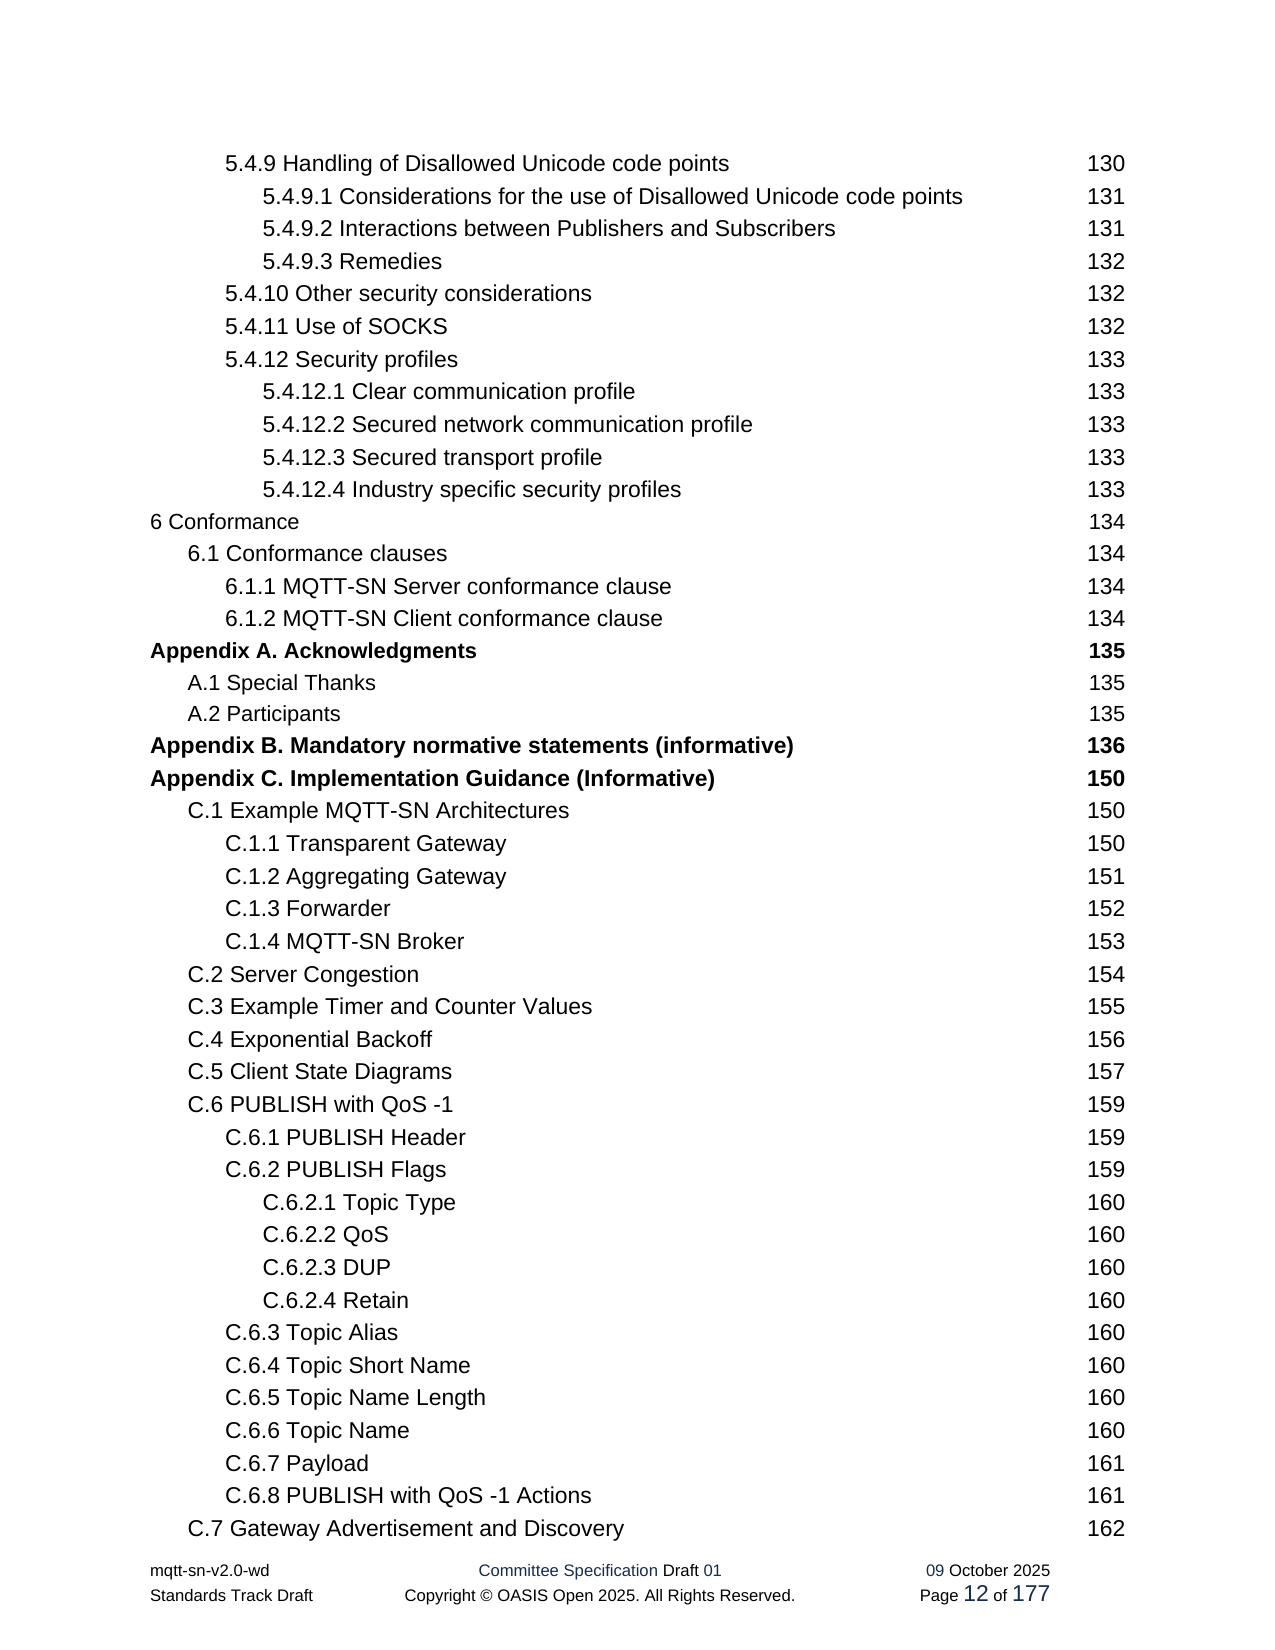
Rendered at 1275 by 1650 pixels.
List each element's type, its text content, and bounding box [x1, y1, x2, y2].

text 5.4.9.2 Interactions between Publishers and Subscribers 131 [262, 215, 1125, 242]
text 5.4.9.1 Considerations for the use of Disallowed Unicode code points 131 [262, 183, 1125, 209]
text C.6.7 Payload 161 [225, 1449, 1125, 1476]
text C.1.2 Aggregating Gateway 151 [225, 863, 1125, 889]
text 6.1 Conformance clauses 134 [187, 540, 1125, 566]
text 5.4.12.1 Clear communication profile 133 [262, 378, 1125, 404]
text 5.4.12.3 Secured transport profile 133 [262, 443, 1125, 470]
text 5.4.9 Handling of Disallowed Unicode code points 130 [225, 150, 1125, 176]
text C.6 PUBLISH with QoS -1 159 [187, 1091, 1125, 1117]
text C.1.3 Forwarder 152 [225, 895, 1125, 922]
text C.6.1 PUBLISH Header 159 [225, 1123, 1125, 1150]
text Appendix B. Mandatory normative statements (informative) 136 [150, 732, 1125, 759]
text A.1 Special Thanks 135 [187, 669, 1125, 694]
text C.6.2.1 Topic Type 160 [262, 1189, 1125, 1215]
text C.4 Exponential Backoff 156 [187, 1026, 1125, 1052]
text C.6.6 Topic Name 160 [225, 1417, 1125, 1443]
text C.5 Client State Diagrams 157 [187, 1058, 1125, 1085]
text A.2 Participants 135 [187, 701, 1125, 726]
text 5.4.12 Security profiles 133 [225, 346, 1125, 372]
text 5.4.10 Other security considerations 132 [225, 280, 1125, 307]
text Appendix C. Implementation Guidance (Informative) 150 [150, 765, 1125, 791]
text C.6.2.2 QoS 160 [262, 1221, 1125, 1248]
text C.1.1 Transparent Gateway 150 [225, 830, 1125, 856]
text C.1.4 MQTT-SN Broker 153 [225, 928, 1125, 954]
text C.6.5 Topic Name Length 160 [225, 1384, 1125, 1411]
text C.6.2.3 DUP 160 [262, 1254, 1125, 1280]
text 5.4.11 Use of SOCKS 132 [225, 313, 1125, 339]
text C.7 Gateway Advertisement and Discovery 162 [187, 1515, 1125, 1541]
text C.2 Server Congestion 154 [187, 961, 1125, 987]
text 6.1.2 MQTT-SN Client conformance clause 134 [225, 605, 1125, 632]
text 6.1.1 MQTT-SN Server conformance clause 134 [225, 573, 1125, 599]
text C.6.8 PUBLISH with QoS -1 Actions 161 [225, 1482, 1125, 1508]
text 5.4.12.4 Industry specific security profiles 133 [262, 476, 1125, 502]
text C.1 Example MQTT-SN Architectures 150 [187, 797, 1125, 824]
text 6 Conformance 134 [150, 509, 1125, 534]
text C.6.4 Topic Short Name 160 [225, 1352, 1125, 1378]
text C.6.2.4 Retain 160 [262, 1287, 1125, 1313]
text 5.4.12.2 Secured network communication profile 133 [262, 411, 1125, 437]
text C.3 Example Timer and Counter Values 155 [187, 993, 1125, 1019]
text C.6.3 Topic Alias 160 [225, 1319, 1125, 1346]
text 5.4.9.3 Remedies 132 [262, 248, 1125, 274]
text Appendix A. Acknowledgments 135 [150, 638, 1125, 663]
text C.6.2 PUBLISH Flags 159 [225, 1156, 1125, 1182]
